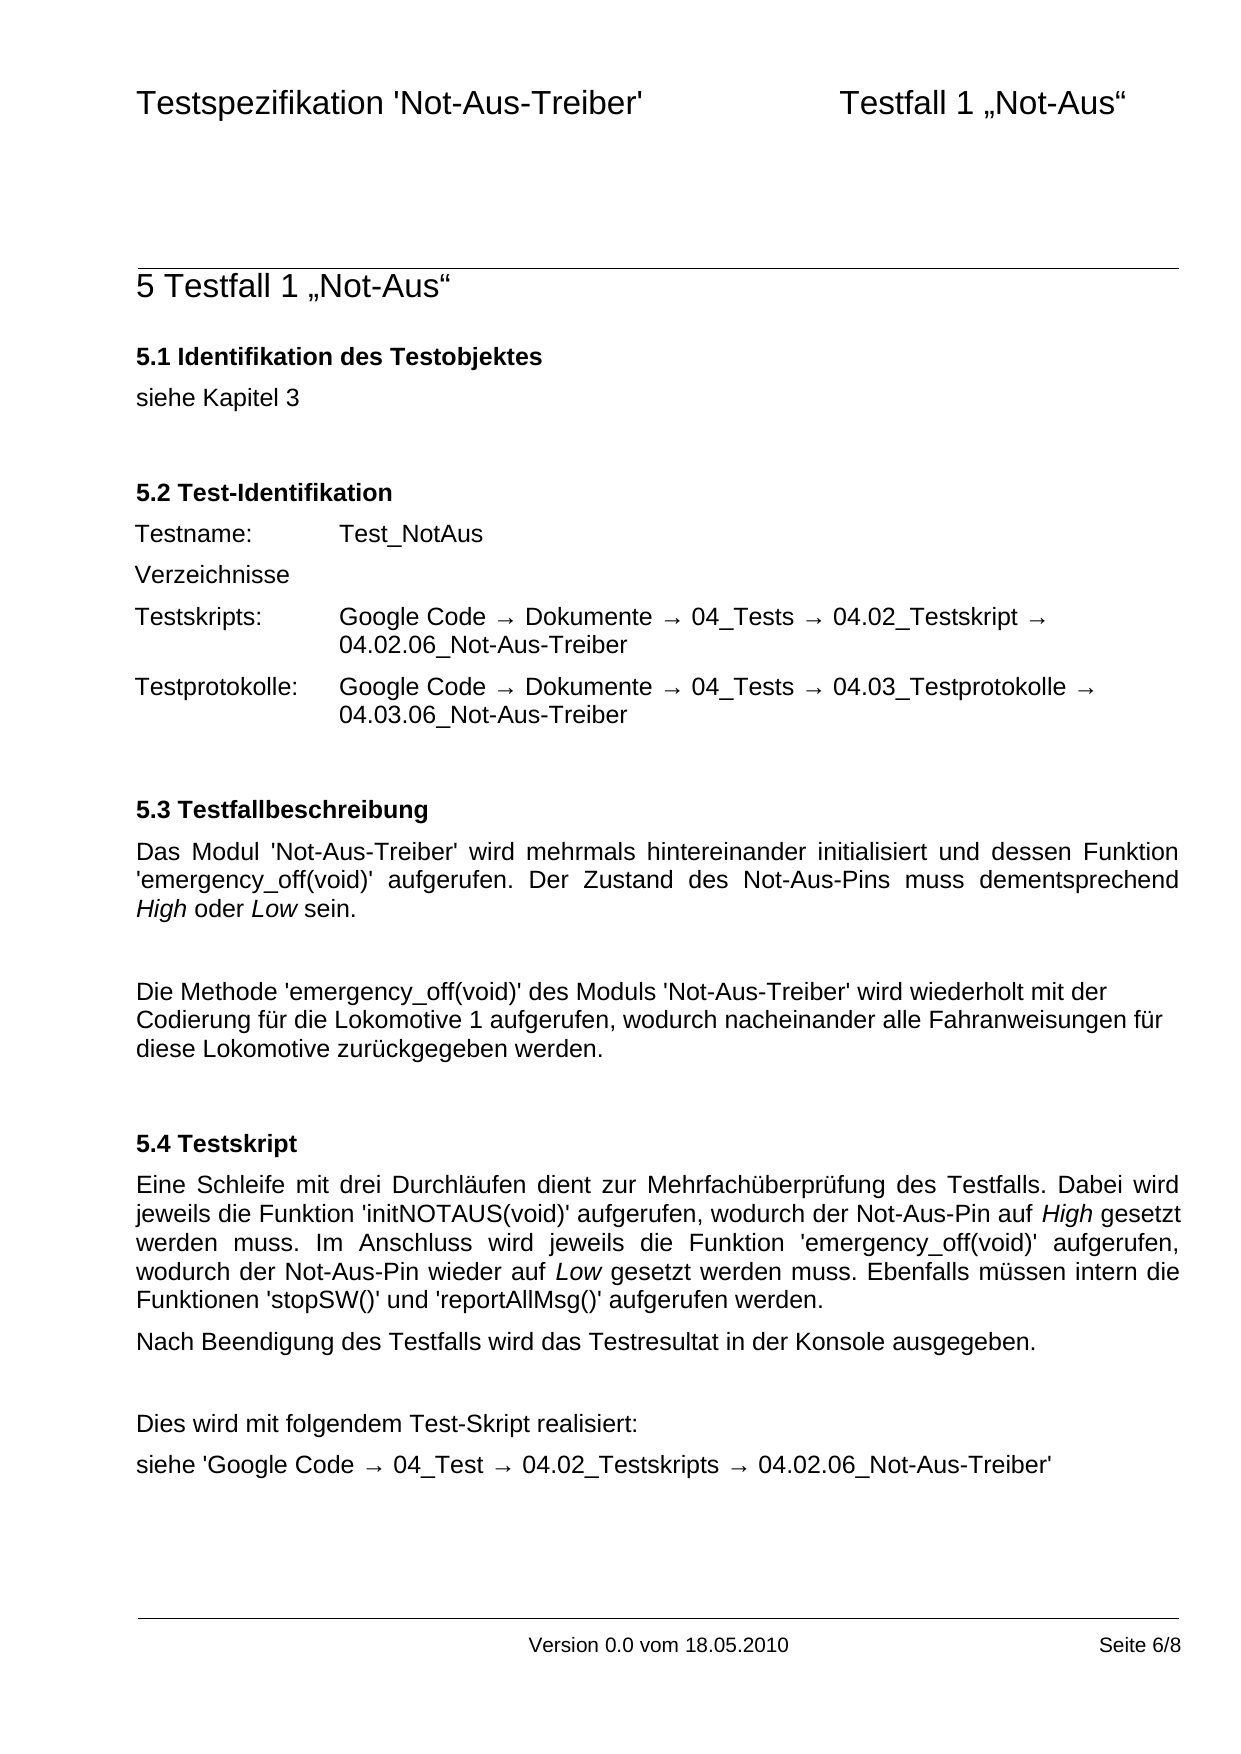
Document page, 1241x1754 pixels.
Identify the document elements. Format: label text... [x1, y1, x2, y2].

text Dies wird mit folgendem Test-Skript realisiert: [136, 1409, 1181, 1438]
subtitle Identifikation des Testobjektes [136, 342, 1181, 371]
text Nach Beendigung des Testfalls wird das Testresultat in der Konsole ausgegeben. [136, 1327, 1181, 1356]
text Testname: Test_NotAus [134, 519, 1181, 548]
subtitle Testskript [136, 1129, 1181, 1158]
subtitle Test-Identifikation [136, 478, 1181, 507]
text Eine Schleife mit drei Durchläufen dient zur Mehrfachüberprüfung des Testfalls. Dabei wird jeweils die Funktion 'initNOTAUS(void)' aufgerufen, wodurch der Not-Aus-Pin auf High gesetzt werden muss. Im Anschluss wird jeweils die Funktion 'emergency_off(void)' aufgerufen, wodurch der Not-Aus-Pin wieder auf Low gesetzt werden muss. Ebenfalls müssen intern die Funktionen 'stopSW()' und 'reportAllMsg()' aufgerufen werden. [136, 1171, 1181, 1314]
subtitle Testfallbeschreibung [136, 796, 1181, 824]
text siehe Kapitel 3 [136, 383, 1181, 412]
text Testprotokolle: Google Code → Dokumente → 04_Tests → 04.03_Testprotokolle → 04.03.06_Not-Aus-Treiber [134, 672, 1181, 729]
subtitle Testfall 1 „Not-Aus“ [136, 289, 1181, 304]
text Die Methode 'emergency_off(void)' des Moduls 'Not-Aus-Treiber' wird wiederholt mit der Codierung für die Lokomotive 1 aufgerufen, wodurch nacheinander alle Fahranweisungen für diese Lokomotive zurückgegeben werden. [136, 977, 1181, 1063]
text Das Modul 'Not-Aus-Treiber' wird mehrmals hintereinander initialisiert und dessen Funktion 'emergency_off(void)' aufgerufen. Der Zustand des Not-Aus-Pins muss dementsprechend High oder Low sein. [136, 837, 1181, 923]
text Testskripts: Google Code → Dokumente → 04_Tests → 04.02_Testskript → 04.02.06_Not-Aus-Treiber [134, 602, 1181, 659]
text siehe 'Google Code → 04_Test → 04.02_Testskripts → 04.02.06_Not-Aus-Treiber' [136, 1451, 1181, 1479]
text Verzeichnisse [134, 561, 1181, 589]
